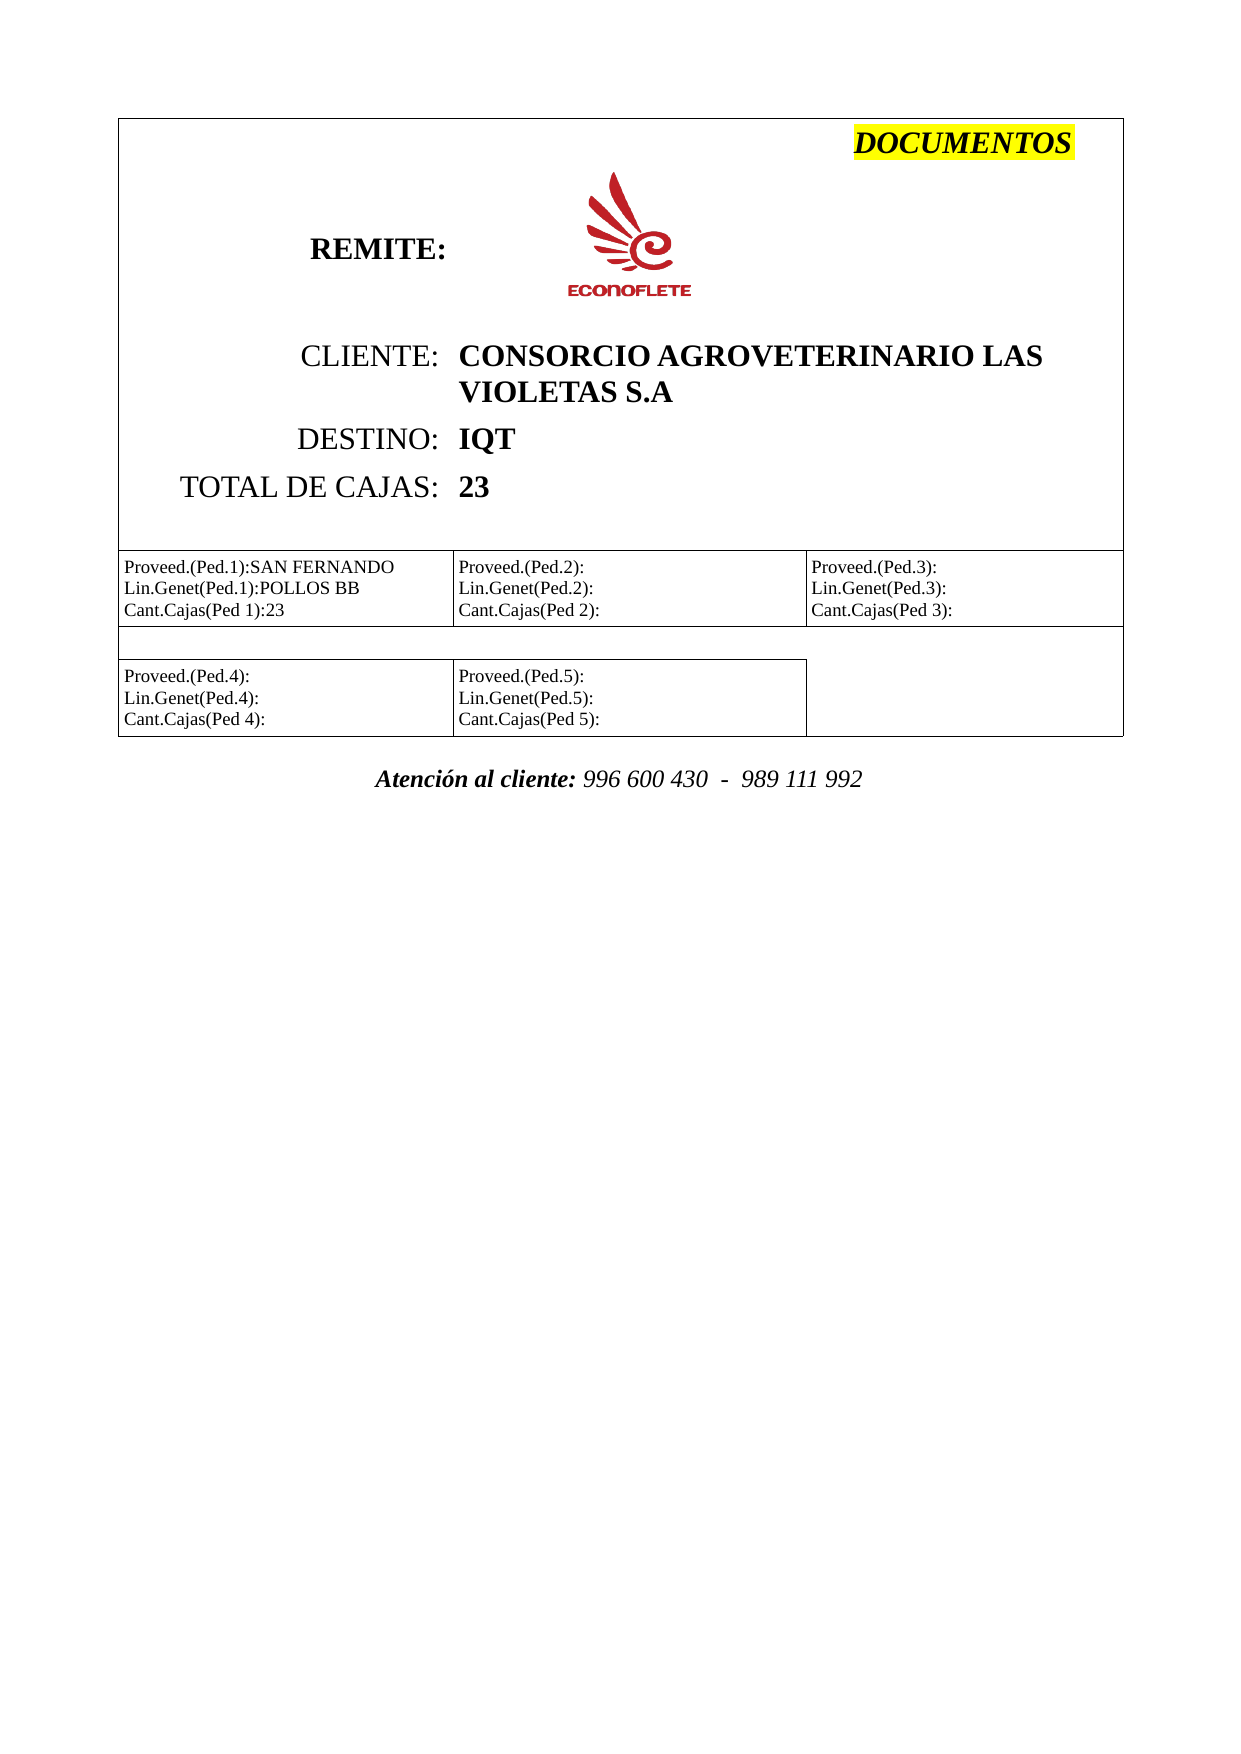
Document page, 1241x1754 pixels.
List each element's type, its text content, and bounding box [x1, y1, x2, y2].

table_cell [806, 415, 1123, 462]
table_cell [806, 166, 1123, 332]
table_cell [119, 627, 453, 659]
table_cell [453, 166, 806, 332]
table_cell CLIENTE: [119, 332, 453, 415]
text Atención al cliente: 996 600 430 - 989 111 992 [118, 764, 1122, 793]
table_cell REMITE: [119, 166, 453, 332]
table_cell Proveed.(Ped.2): Lin.Genet(Ped.2): Cant.Cajas(Ped 2): [454, 551, 806, 626]
table_cell 23 [453, 462, 1123, 510]
table_cell [807, 659, 1123, 736]
table_cell CONSORCIO AGROVETERINARIO LAS VIOLETAS S.A [453, 332, 1123, 415]
table_cell [806, 510, 1123, 550]
table_header DOCUMENTOS [806, 119, 1123, 166]
table_cell Proveed.(Ped.4): Lin.Genet(Ped.4): Cant.Cajas(Ped 4): [119, 660, 453, 736]
picture [552, 171, 707, 297]
table_cell Proveed.(Ped.5): Lin.Genet(Ped.5): Cant.Cajas(Ped 5): [454, 660, 806, 736]
table_cell IQT [453, 415, 806, 462]
table_cell Proveed.(Ped.3): Lin.Genet(Ped.3): Cant.Cajas(Ped 3): [807, 551, 1123, 626]
table_cell Proveed.(Ped.1):SAN FERNANDO Lin.Genet(Ped.1):POLLOS BB Cant.Cajas(Ped 1):23 [119, 551, 453, 626]
table_cell DESTINO: [119, 415, 453, 462]
table_cell [806, 627, 1123, 659]
table_header [453, 119, 806, 166]
table_cell [453, 627, 806, 659]
table_header [119, 119, 453, 166]
table_cell [119, 510, 453, 550]
table_cell [453, 510, 806, 550]
table_cell TOTAL DE CAJAS: [119, 462, 453, 510]
